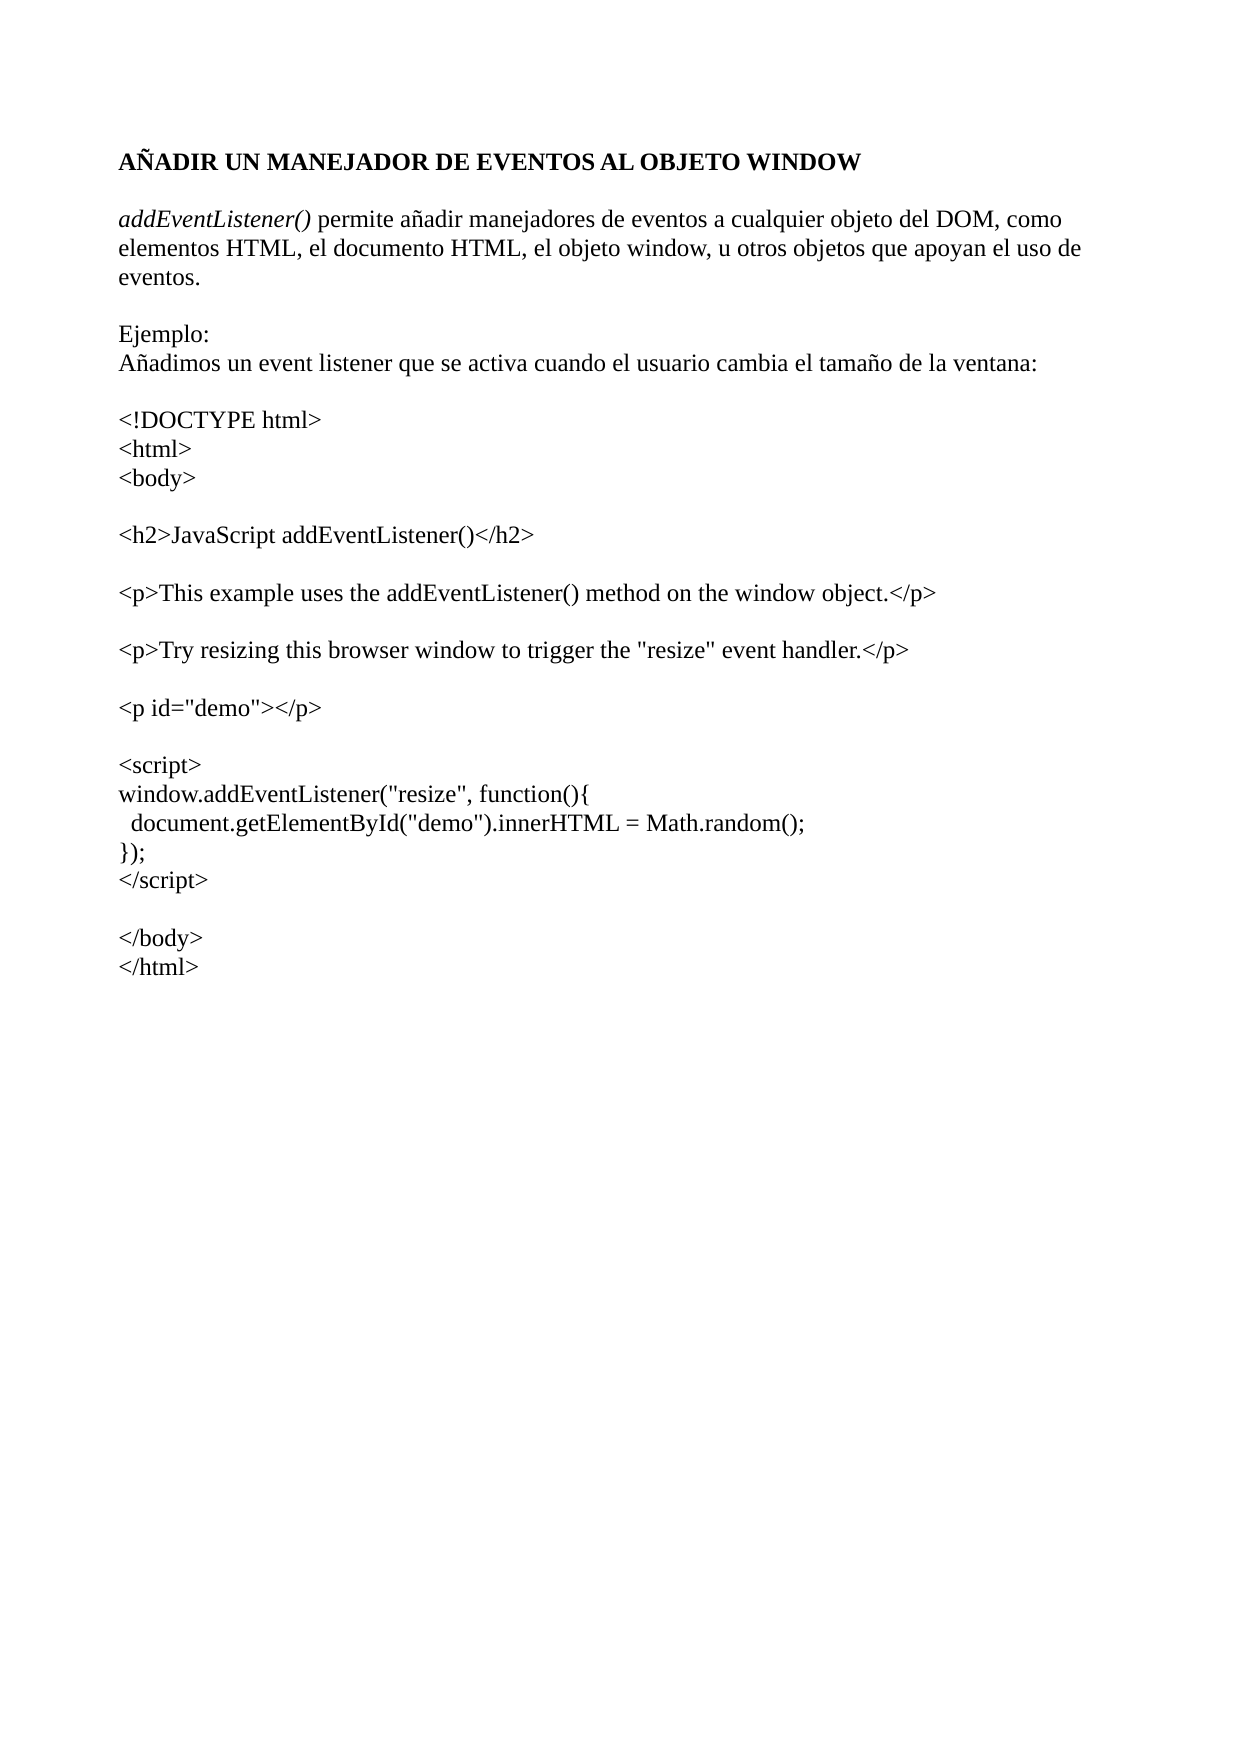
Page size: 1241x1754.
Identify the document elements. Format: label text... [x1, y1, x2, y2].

text <p>Try resizing this browser window to trigger the "resize" event handler.</p> [118, 636, 1122, 664]
text <html> [118, 434, 1122, 463]
text </html> [118, 952, 1122, 981]
text Añadimos un event listener que se activa cuando el usuario cambia el tamaño de la ventana: [118, 348, 1122, 377]
text </body> [118, 923, 1122, 952]
text <script> [118, 751, 1122, 779]
text <p id="demo"></p> [118, 693, 1122, 722]
text </script> [118, 866, 1122, 894]
text <h2>JavaScript addEventListener()</h2> [118, 521, 1122, 549]
text AÑADIR UN MANEJADOR DE EVENTOS AL OBJETO WINDOW [118, 147, 1122, 176]
text Ejemplo: [118, 319, 1122, 348]
text <!DOCTYPE html> [118, 406, 1122, 434]
text addEventListener() permite añadir manejadores de eventos a cualquier objeto del DOM, como elementos HTML, el documento HTML, el objeto window, u otros objetos que apoyan el uso de eventos. [118, 204, 1122, 291]
text document.getElementById("demo").innerHTML = Math.random(); [118, 808, 1122, 837]
text <p>This example uses the addEventListener() method on the window object.</p> [118, 578, 1122, 607]
text }); [118, 837, 1122, 866]
text <body> [118, 463, 1122, 492]
text window.addEventListener("resize", function(){ [118, 779, 1122, 808]
